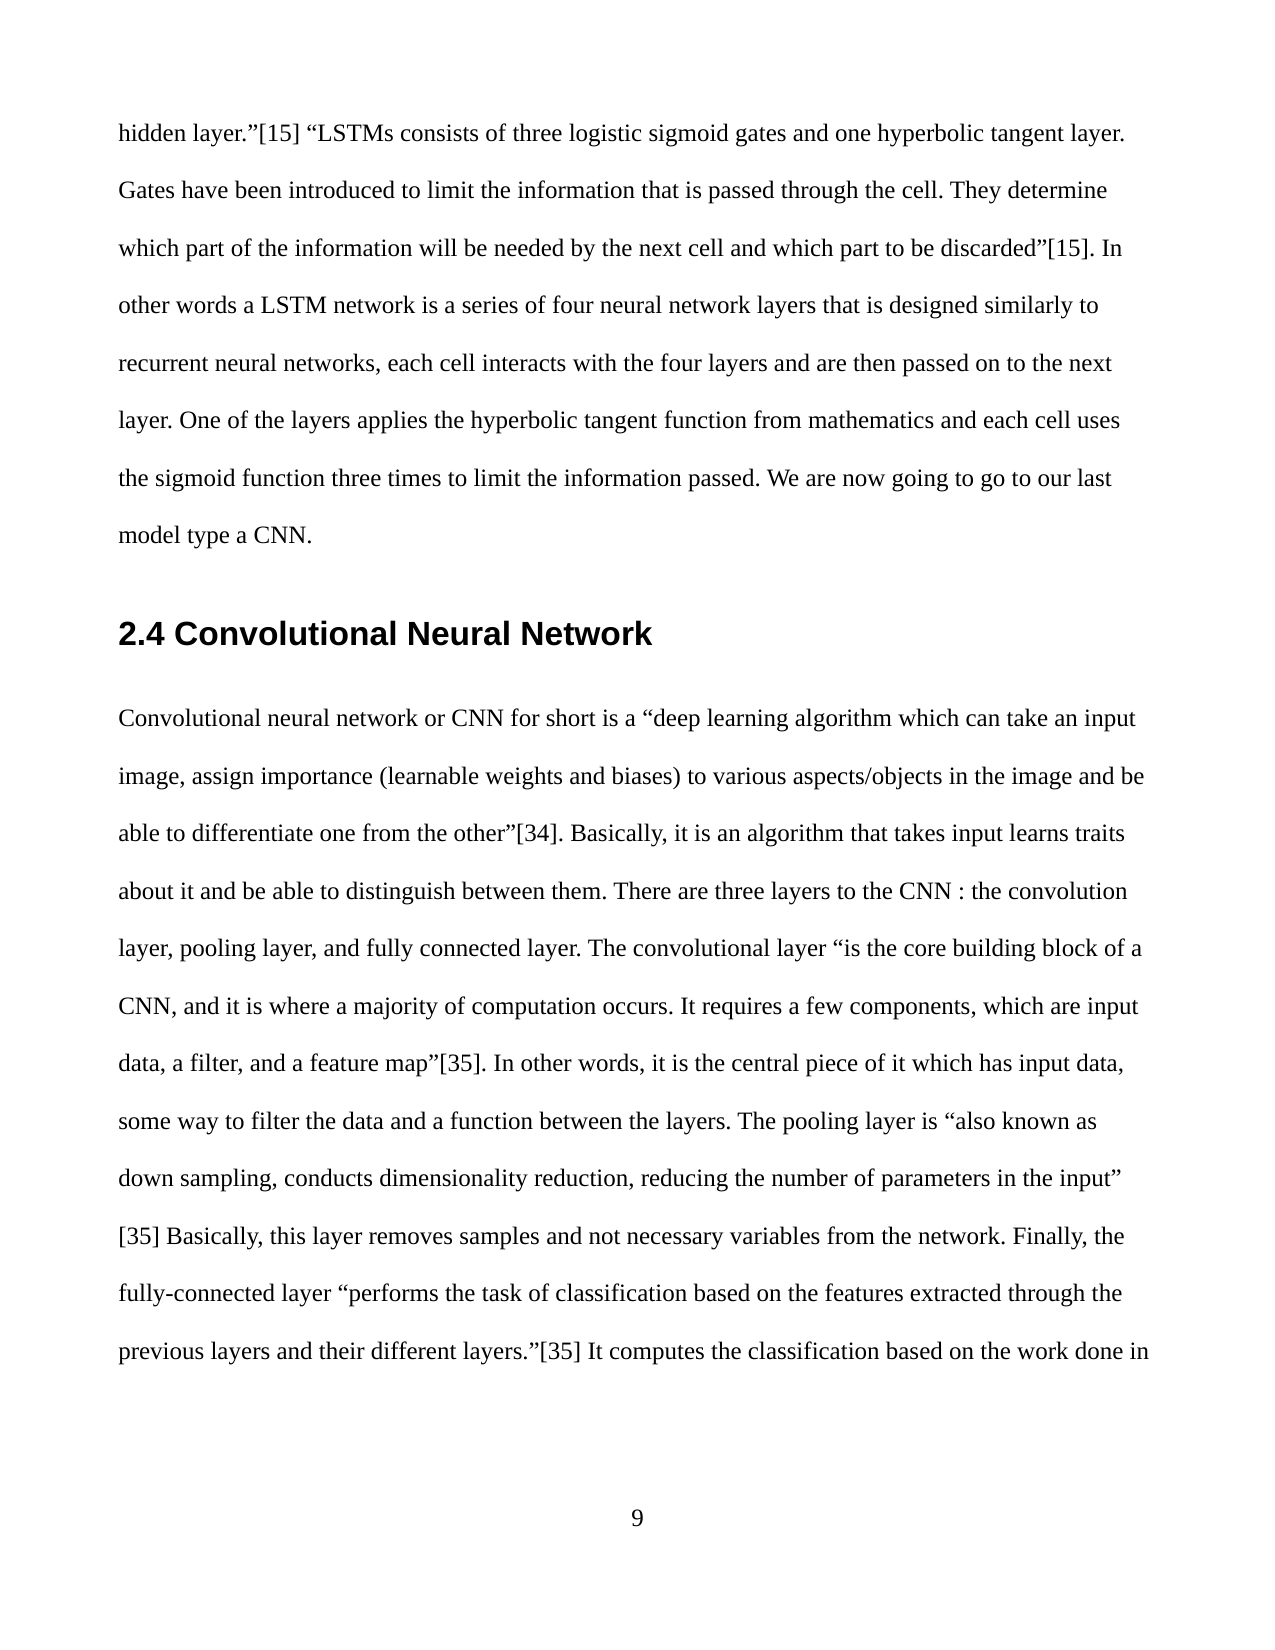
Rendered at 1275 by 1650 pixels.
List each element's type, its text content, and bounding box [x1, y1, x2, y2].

subtitle 2.4 Convolutional Neural Network [118, 613, 1157, 652]
text Convolutional neural network or CNN for short is a “deep learning algorithm which can take an input image, assign importance (learnable weights and biases) to various aspects/objects in the image and be able to differentiate one from the other”[34]. Basically, it is an algorithm that takes input learns traits about it and be able to distinguish between them. There are three layers to the CNN : the convolution layer, pooling layer, and fully connected layer. The convolutional layer “is the core building block of a CNN, and it is where a majority of computation occurs. It requires a few components, which are input data, a filter, and a feature map”[35]. In other words, it is the central piece of it which has input data, some way to filter the data and a function between the layers. The pooling layer is “also known as down sampling, conducts dimensionality reduction, reducing the number of parameters in the input” [35] Basically, this layer removes samples and not necessary variables from the network. Finally, the fully-connected layer “performs the task of classification based on the features extracted through the previous layers and their different layers.”[35] It computes the classification based on the work done in [118, 703, 1157, 1364]
text hidden layer.”[15] “LSTMs consists of three logistic sigmoid gates and one hyperbolic tangent layer. Gates have been introduced to limit the information that is passed through the cell. They determine which part of the information will be needed by the next cell and which part to be discarded”[15]. In other words a LSTM network is a series of four neural network layers that is designed similarly to recurrent neural networks, each cell interacts with the four layers and are then passed on to the next layer. One of the layers applies the hyperbolic tangent function from mathematics and each cell uses the sigmoid function three times to limit the information passed. We are now going to go to our last model type a CNN. [118, 118, 1157, 549]
